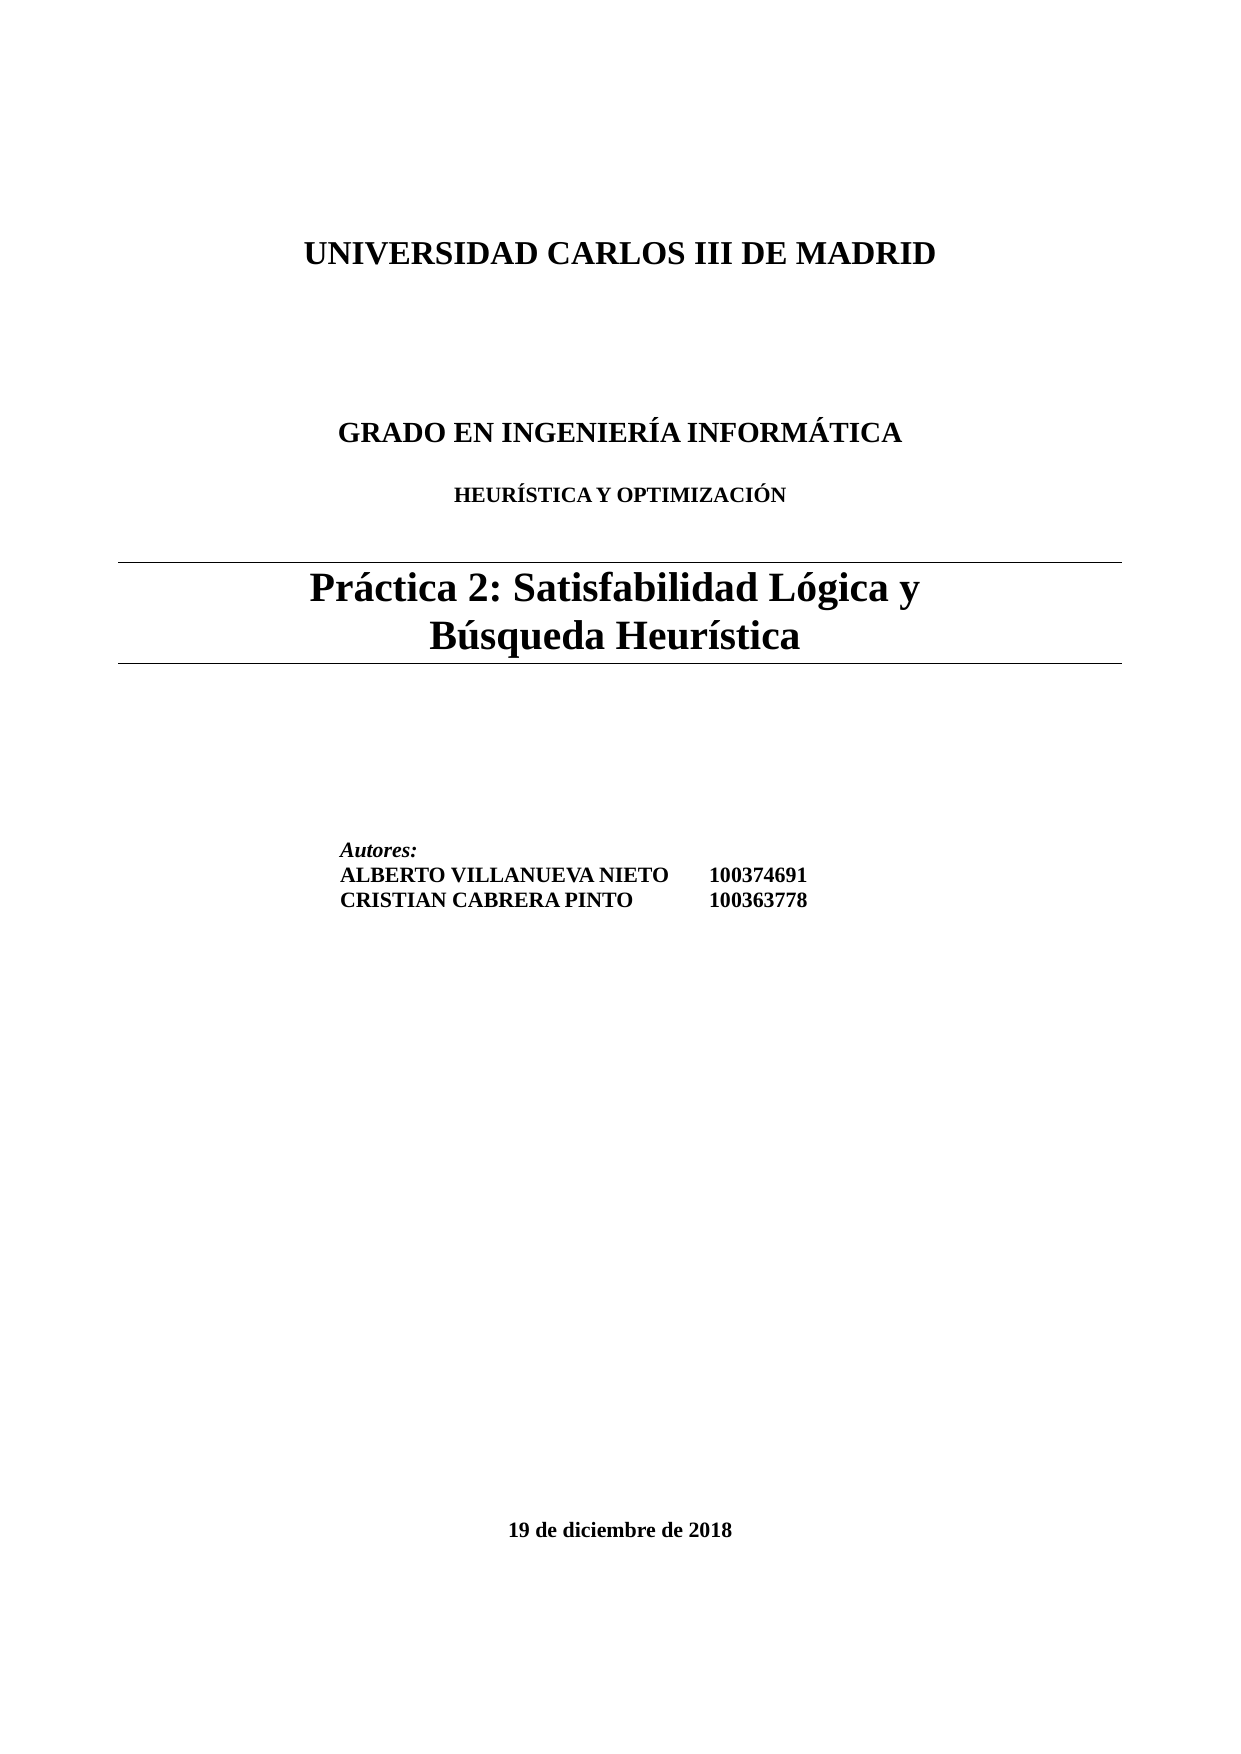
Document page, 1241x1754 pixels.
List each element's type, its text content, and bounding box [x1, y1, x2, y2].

text Búsqueda Heurística [118, 610, 1122, 663]
text Práctica 2: Satisfabilidad Lógica y [118, 563, 1122, 610]
text ALBERTO VILLANUEVA NIETO 100374691 [118, 862, 1122, 887]
text CRISTIAN CABRERA PINTO 100363778 [118, 887, 1122, 912]
text Autores: [118, 837, 1122, 862]
text 19 de diciembre de 2018 [118, 1517, 1122, 1542]
text UNIVERSIDAD CARLOS III DE MADRID [118, 233, 1122, 271]
text GRADO EN INGENIERÍA INFORMÁTICA [118, 415, 1122, 449]
text HEURÍSTICA Y OPTIMIZACIÓN [118, 482, 1122, 507]
